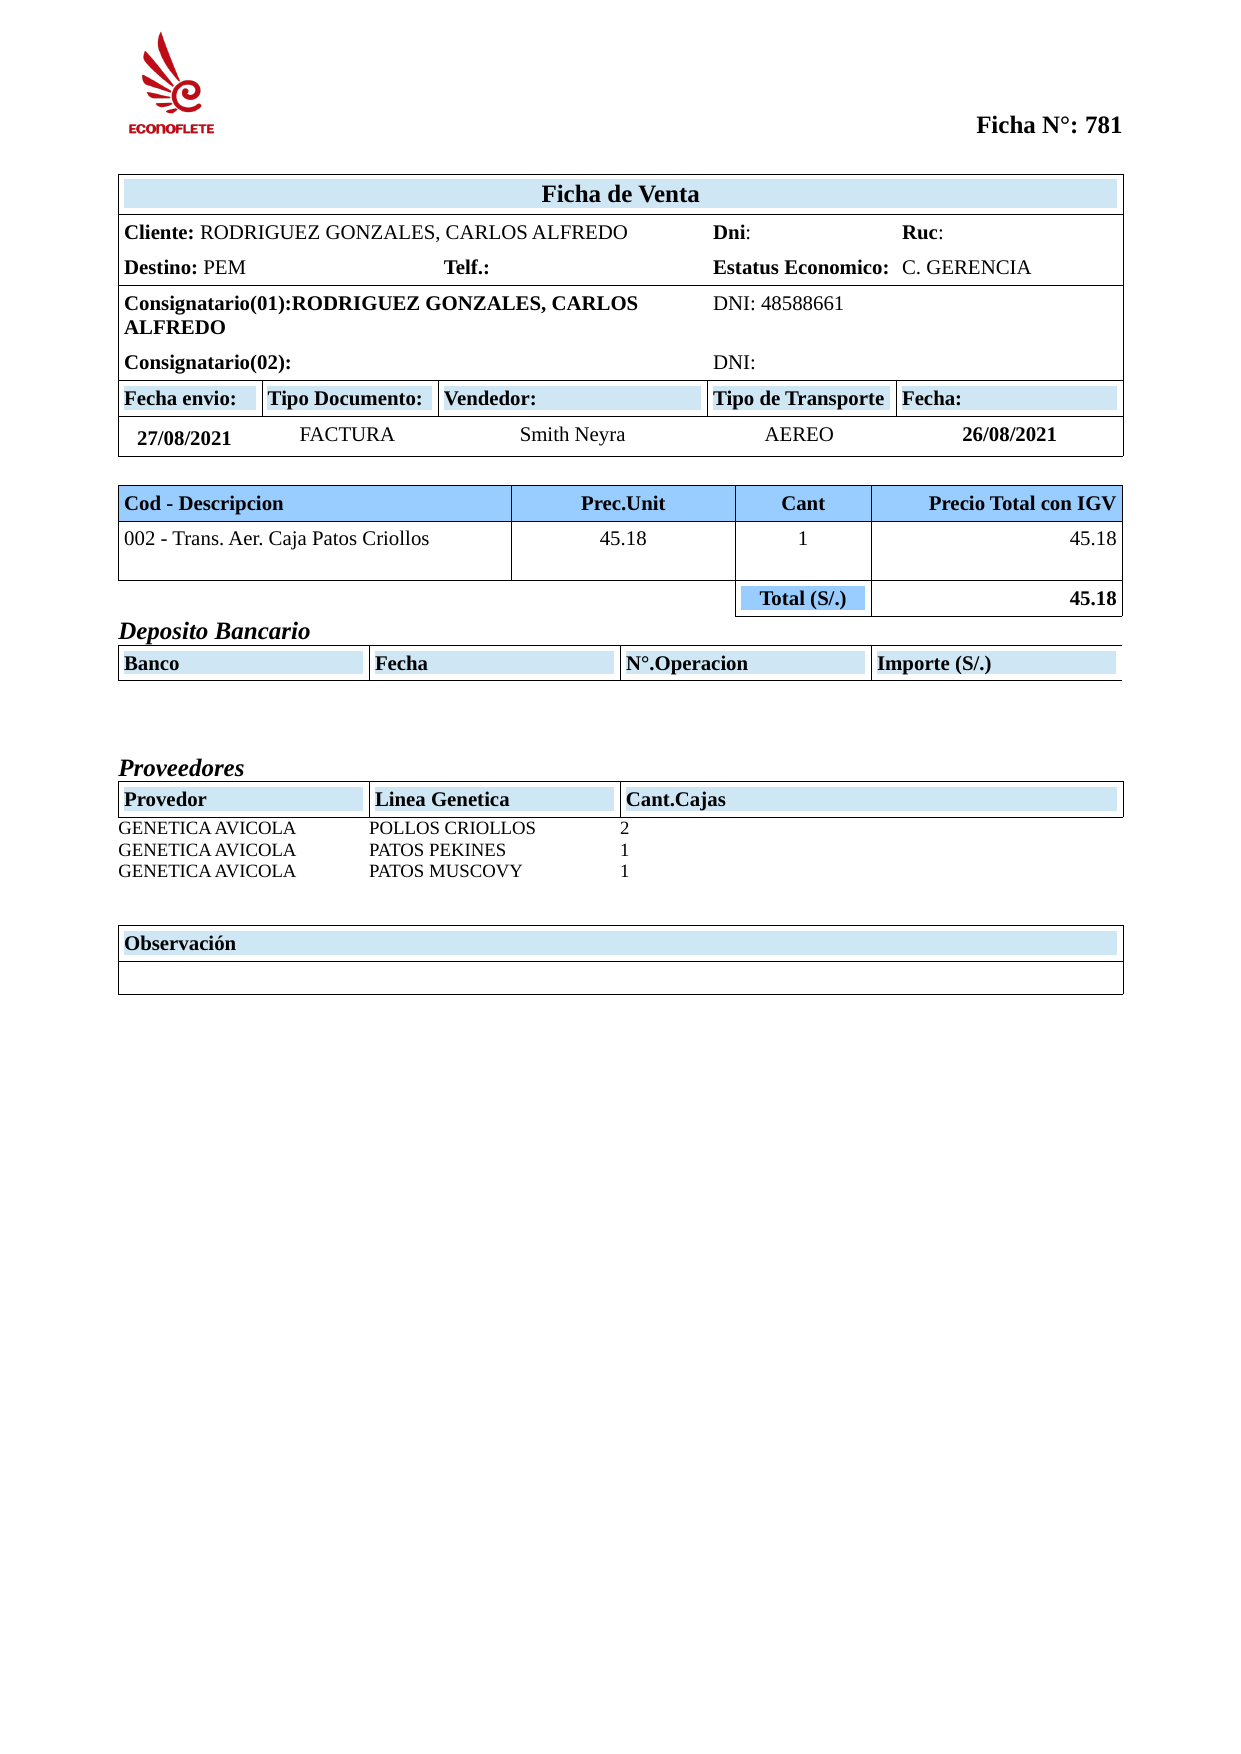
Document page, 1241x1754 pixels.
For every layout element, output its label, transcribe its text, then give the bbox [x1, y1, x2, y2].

table_cell Estatus Economico: [707, 249, 896, 285]
table_cell [118, 882, 369, 903]
table_cell GENETICA AVICOLA [118, 818, 369, 839]
table_header Fecha [370, 646, 620, 680]
table_cell Tipo de Transporte [708, 381, 896, 416]
table_cell [369, 729, 620, 753]
table_header N°.Operacion [621, 646, 871, 680]
table_header Importe (S/.) [872, 646, 1122, 680]
table_cell PATOS MUSCOVY [369, 860, 620, 882]
table_cell [871, 729, 1122, 753]
table_cell [118, 705, 369, 728]
table_cell 45.18 [872, 522, 1122, 580]
table_cell Destino: PEM [119, 249, 438, 285]
table_cell DNI: 48588661 [707, 286, 1123, 344]
table_cell 26/08/2021 [896, 417, 1123, 456]
table_header Cant [736, 486, 871, 521]
table_cell Cliente: RODRIGUEZ GONZALES, CARLOS ALFREDO [119, 215, 707, 249]
table_cell [620, 681, 871, 704]
table_cell [871, 705, 1122, 728]
table_cell [369, 903, 620, 925]
table_header Banco [119, 646, 369, 680]
table_cell [871, 681, 1122, 704]
table_cell GENETICA AVICOLA [118, 860, 369, 882]
table_cell [620, 705, 871, 728]
table_cell AEREO [707, 417, 896, 456]
table_cell 45.18 [512, 522, 735, 580]
picture [118, 31, 225, 134]
table_cell Vendedor: [439, 381, 707, 416]
table_cell 1 [736, 522, 871, 580]
table_cell [620, 729, 871, 753]
table_cell Total (S/.) [736, 581, 871, 616]
table_cell DNI: [707, 345, 1123, 380]
table_header Observación [119, 926, 1123, 961]
table_cell POLLOS CRIOLLOS [369, 818, 620, 839]
table_cell 2 [620, 818, 1123, 839]
table_cell [118, 729, 369, 753]
table_cell Dni: [707, 215, 896, 249]
table_header Precio Total con IGV [872, 486, 1122, 521]
table_cell 45.18 [872, 581, 1122, 616]
table_cell 27/08/2021 [119, 417, 262, 456]
table_cell Consignatario(02): [119, 345, 707, 380]
text Proveedores [118, 753, 1122, 781]
table_cell 1 [620, 839, 1123, 860]
table_cell Smith Neyra [438, 417, 707, 456]
table_cell [511, 581, 735, 616]
table_cell [118, 903, 369, 925]
table_header Ficha de Venta [119, 175, 1123, 214]
table_header Cod - Descripcion [119, 486, 511, 521]
table_cell C. GERENCIA [896, 249, 1123, 285]
table_cell [620, 903, 1123, 925]
table_cell [369, 705, 620, 728]
table_cell Fecha envio: [119, 381, 262, 416]
table_cell Fecha: [897, 381, 1123, 416]
table_cell [119, 962, 1123, 994]
table_header Cant.Cajas [621, 782, 1123, 817]
table_cell Telf.: [438, 249, 707, 285]
table_header Prec.Unit [512, 486, 735, 521]
text Deposito Bancario [118, 616, 1122, 645]
table_header Linea Genetica [370, 782, 620, 817]
table_cell [369, 681, 620, 704]
table_cell PATOS PEKINES [369, 839, 620, 860]
table_header Provedor [119, 782, 369, 817]
table_cell 1 [620, 860, 1123, 882]
table_cell Tipo Documento: [263, 381, 438, 416]
table_cell Consignatario(01):RODRIGUEZ GONZALES, CARLOS ALFREDO [119, 286, 707, 344]
table_cell [369, 882, 620, 903]
table_cell [620, 882, 1123, 903]
table_cell [118, 581, 511, 616]
table_cell GENETICA AVICOLA [118, 839, 369, 860]
table_cell Ruc: [896, 215, 1123, 249]
table_cell 002 - Trans. Aer. Caja Patos Criollos [119, 522, 511, 580]
table_cell [118, 681, 369, 704]
table_cell FACTURA [262, 417, 438, 456]
